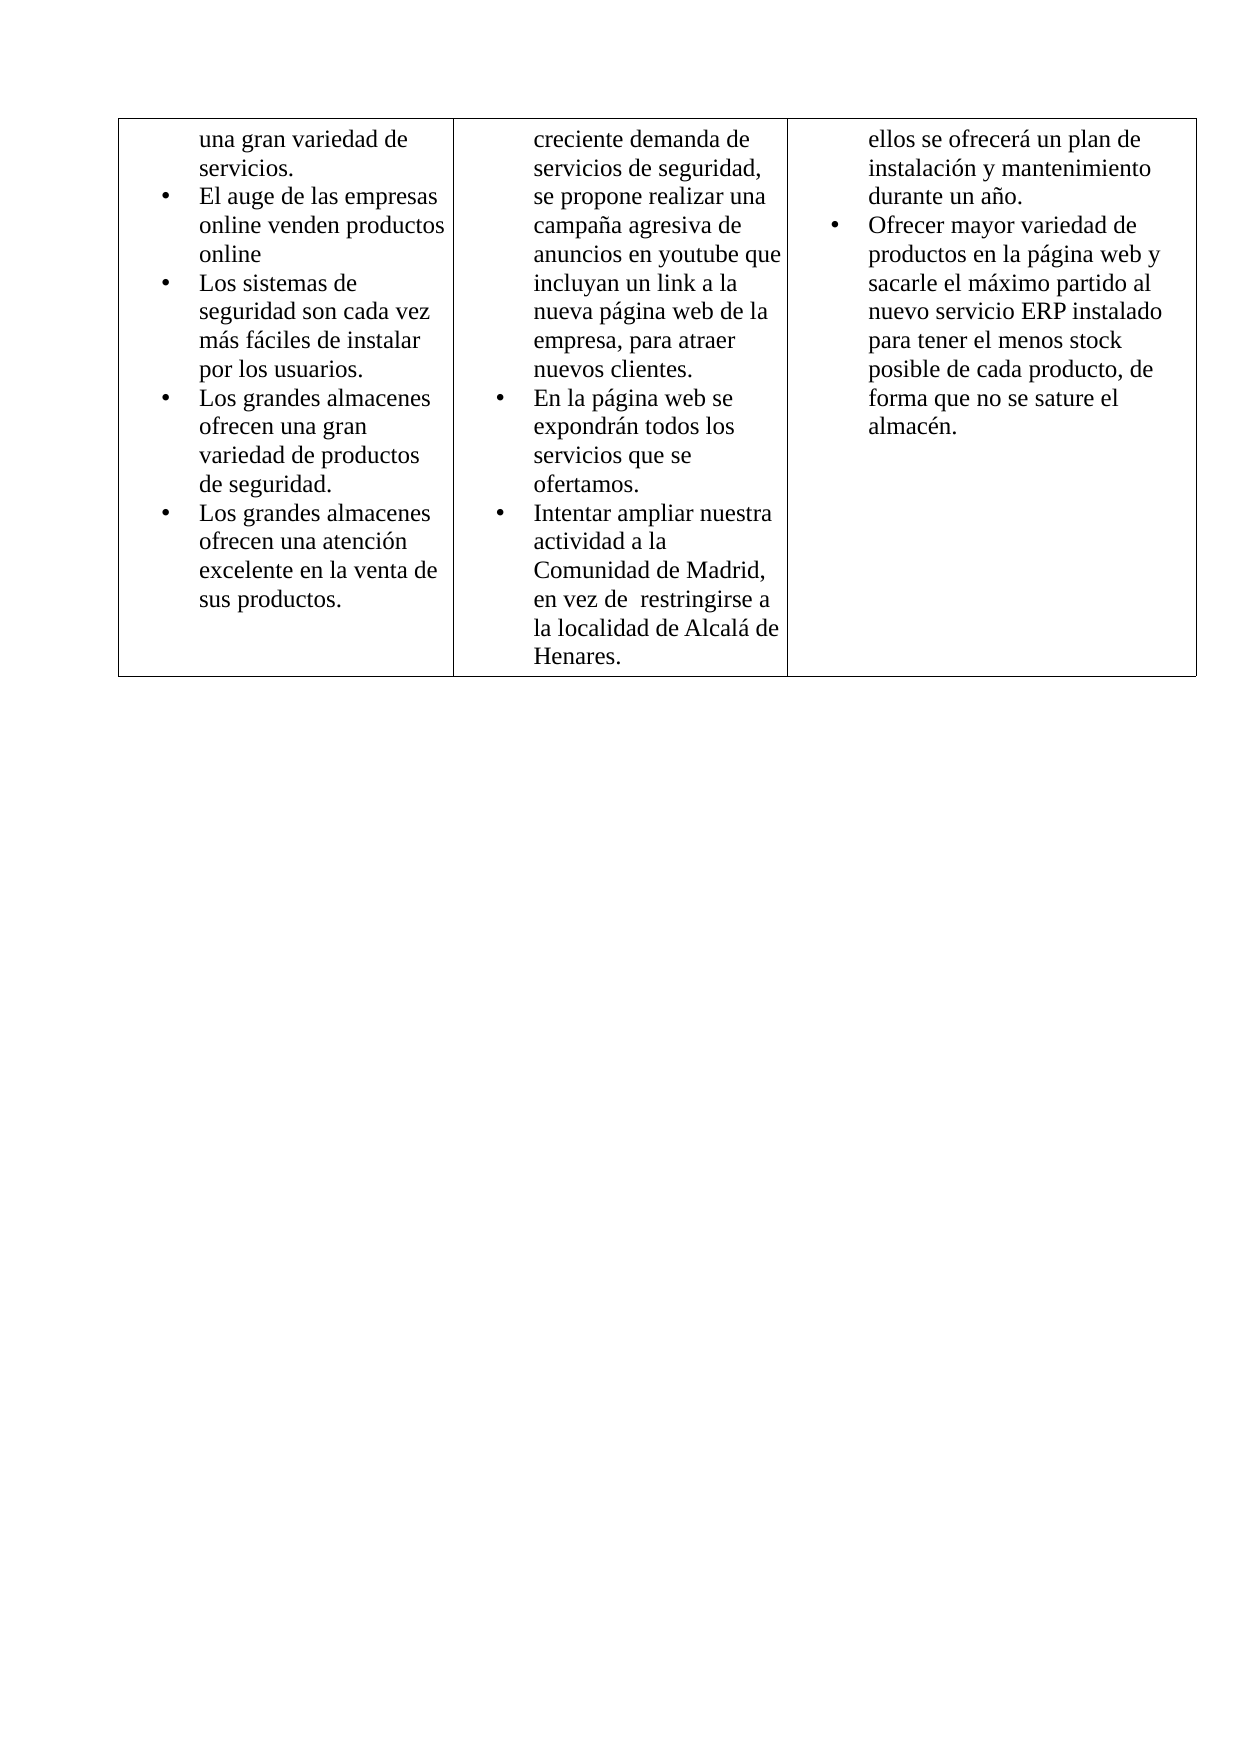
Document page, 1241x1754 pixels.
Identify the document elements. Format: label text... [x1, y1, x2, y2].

table_cell Propuestas de estrategias defensivas: Se venderán productos online en la nueva página web y con ellos se ofrecerá un plan de instalación y mantenimiento durante un año. Ofrecer mayor variedad de productos en la página web y sacarle el máximo partido al nuevo servicio ERP instalado para tener el menos stock posible de cada producto, de forma que no se sature el almacén. [788, 119, 1196, 676]
table_cell Propuestas de estrategias de diversificación: Aprovechando la creciente demanda de servicios de seguridad, se propone realizar una campaña agresiva de anuncios en youtube que incluyan un link a la nueva página web de la empresa, para atraer nuevos clientes. En la página web se expondrán todos los servicios que se ofertamos. Intentar ampliar nuestra actividad a la Comunidad de Madrid, en vez de restringirse a la localidad de Alcalá de Henares. [454, 119, 787, 676]
table_cell Amenazas del entorno: Las grandes compañías de seguridad ofrecen una gran variedad de servicios. El auge de las empresas online venden productos online Los sistemas de seguridad son cada vez más fáciles de instalar por los usuarios. Los grandes almacenes ofrecen una gran variedad de productos de seguridad. Los grandes almacenes ofrecen una atención excelente en la venta de sus productos. [119, 119, 453, 676]
